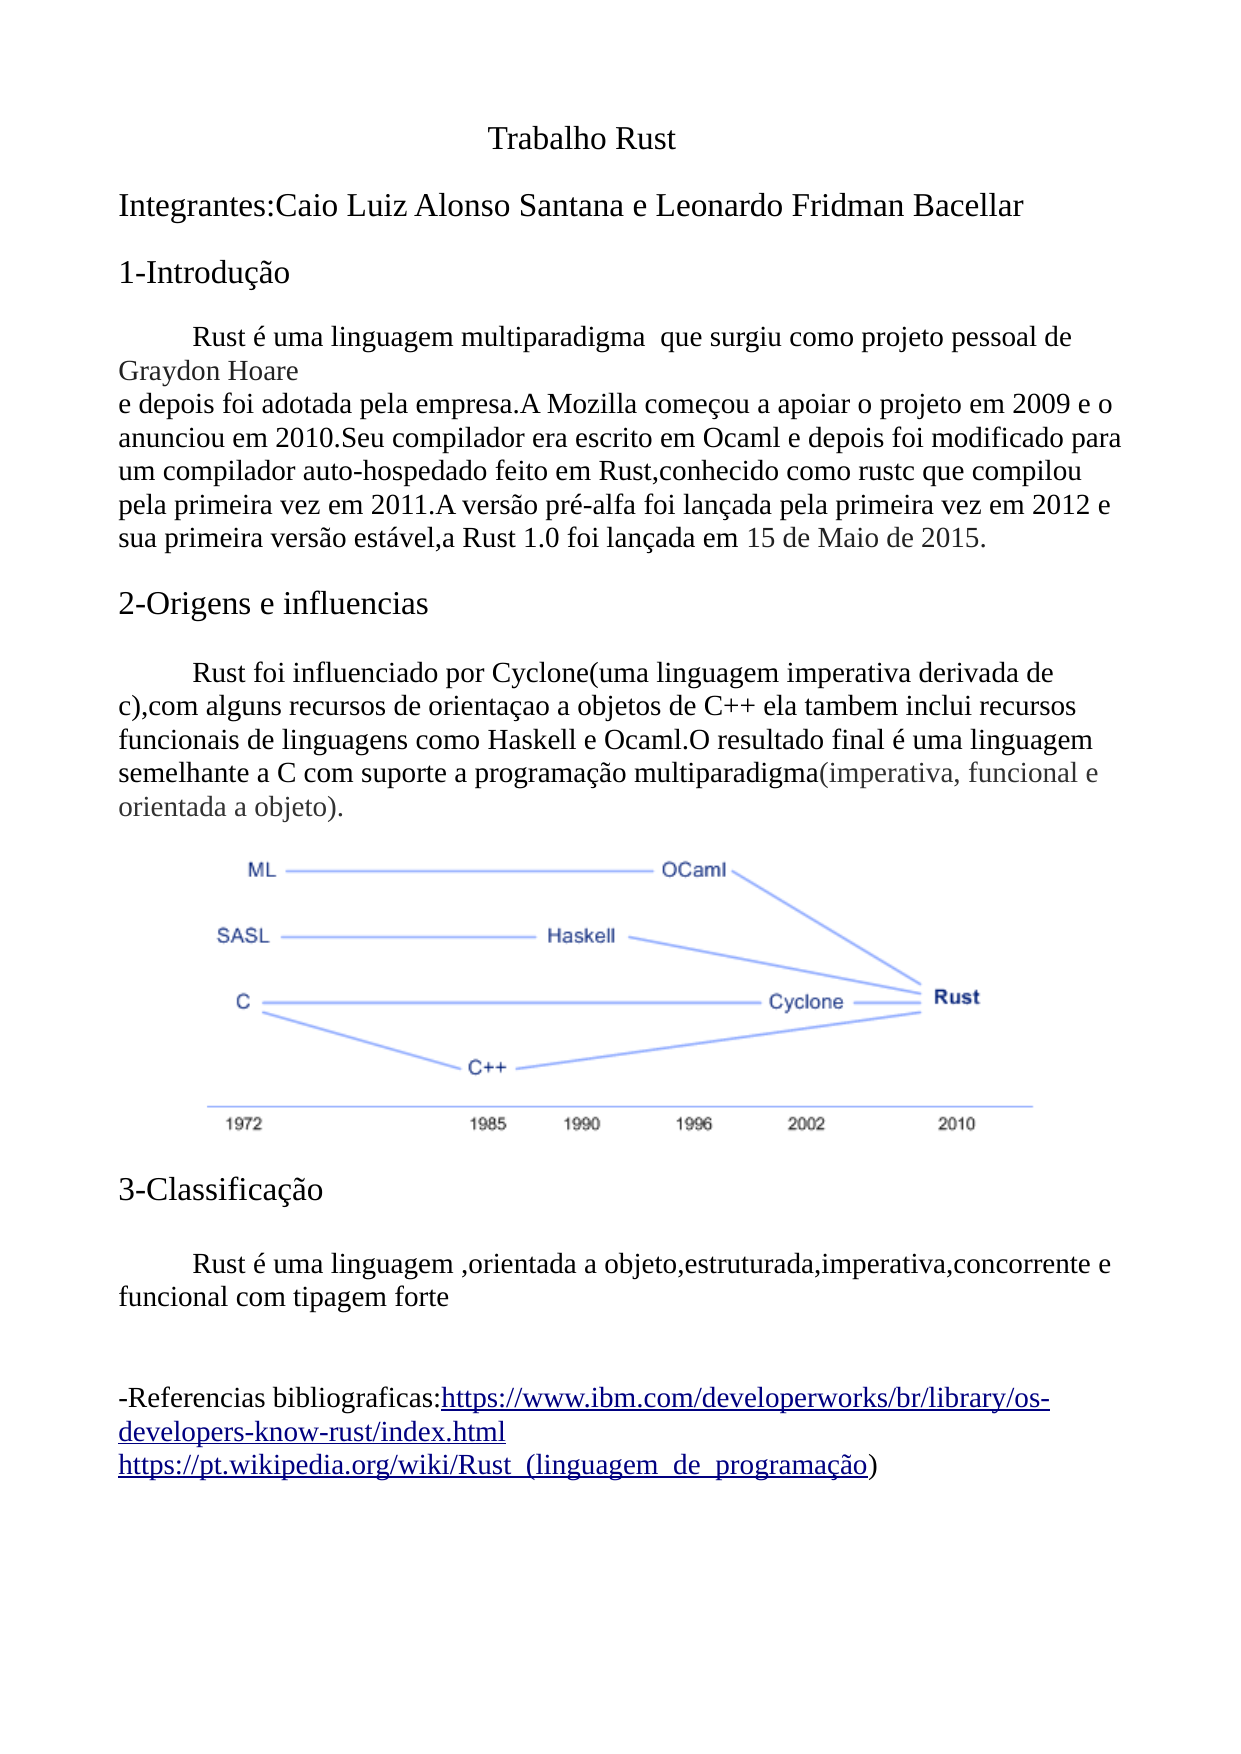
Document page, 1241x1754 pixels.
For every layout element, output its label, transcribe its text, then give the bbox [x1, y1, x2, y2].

text Rust foi influenciado por Cyclone(uma linguagem imperativa derivada de c),com alguns recursos de orientaçao a objetos de C++ ela tambem inclui recursos funcionais de linguagens como Haskell e Ocaml.O resultado final é uma linguagem semelhante a C com suporte a programação multiparadigma(imperativa, funcional e orientada a objeto). [118, 655, 1122, 822]
text Rust é uma linguagem multiparadigma que surgiu como projeto pessoal de Graydon Hoare [118, 319, 1122, 386]
text https://pt.wikipedia.org/wiki/Rust_(linguagem_de_programação) [118, 1447, 1122, 1481]
text 2-Origens e influencias [118, 583, 1122, 621]
text Rust é uma linguagem ,orientada a objeto,estruturada,imperativa,concorrente e funcional com tipagem forte [118, 1246, 1122, 1313]
picture [206, 856, 1034, 1136]
text 3-Classificação [118, 1169, 1122, 1208]
text e depois foi adotada pela empresa.A Mozilla começou a apoiar o projeto em 2009 e o anunciou em 2010.Seu compilador era escrito em Ocaml e depois foi modificado para um compilador auto-hospedado feito em Rust,conhecido como rustc que compilou pela primeira vez em 2011.A versão pré-alfa foi lançada pela primeira vez em 2012 e sua primeira versão estável,a Rust 1.0 foi lançada em 15 de Maio de 2015. [118, 386, 1122, 554]
text Integrantes:Caio Luiz Alonso Santana e Leonardo Fridman Bacellar [118, 185, 1122, 223]
text 1-Introdução [118, 252, 1122, 291]
text -Referencias bibliograficas:https://www.ibm.com/developerworks/br/library/os-developers-know-rust/index.html [118, 1380, 1122, 1447]
text Trabalho Rust [118, 118, 1122, 156]
